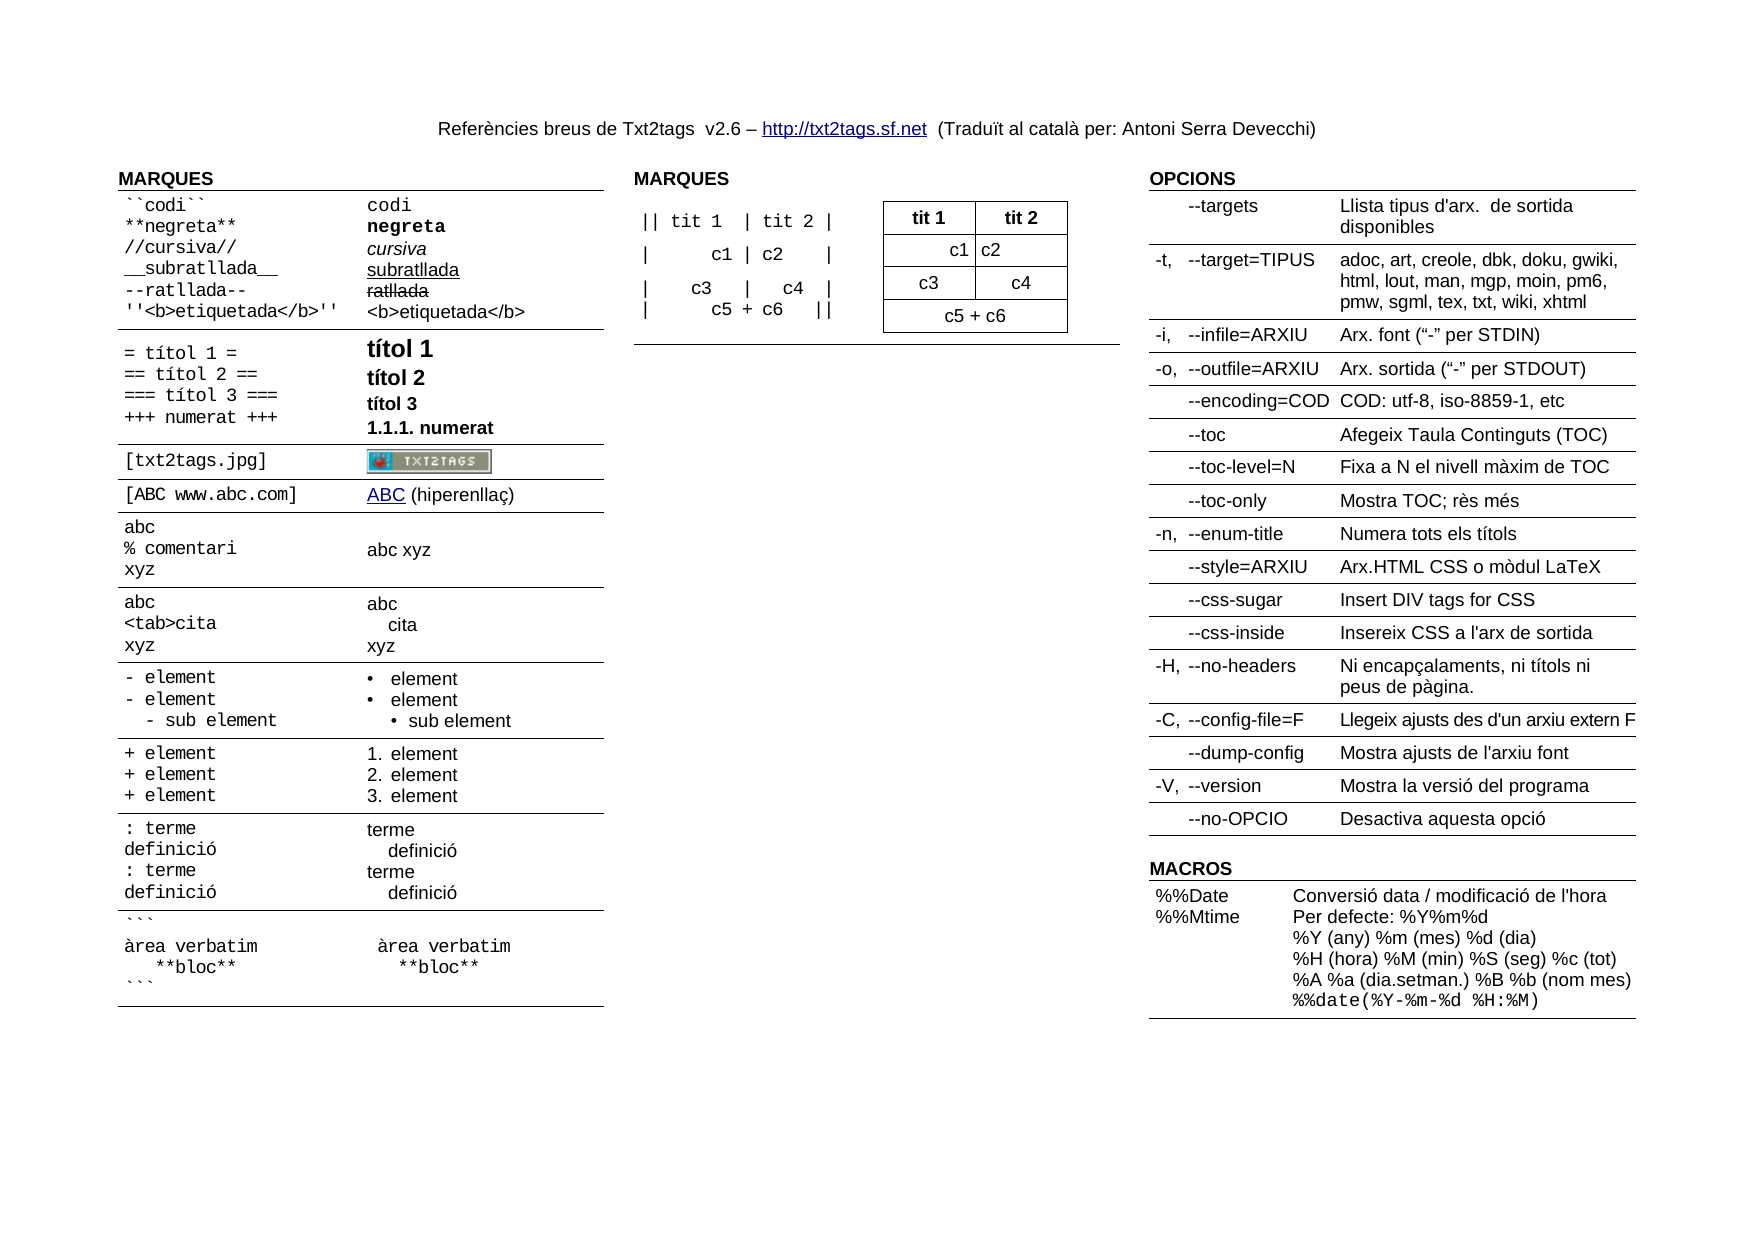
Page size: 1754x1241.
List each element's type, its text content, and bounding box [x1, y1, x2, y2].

table_cell Conversió data / modificació de l'hora Per defecte: %Y%m%d %Y (any) %m (mes) %d (dia) %H (hora) %M (min) %S (seg) %c (tot) %A %a (dia.setman.) %B %b (nom mes) %%date(%Y-%m-%d %H:%M) [1287, 881, 1636, 1018]
table_cell ``codi`` **negreta** //cursiva// __subratllada__ --ratllada-- ''<b>etiquetada</b>'' [118, 191, 361, 329]
table_cell -i, [1149, 320, 1182, 352]
table_cell abc <tab>cita xyz [118, 588, 361, 662]
table_cell [1149, 737, 1182, 769]
table_cell %%Date %%Mtime [1149, 881, 1287, 1018]
table_header MACROS [1149, 859, 1636, 879]
table_cell Llista tipus d'arx. de sortida disponibles [1334, 191, 1636, 244]
picture [366, 449, 492, 474]
table_header tit 1 [884, 202, 975, 234]
table_cell c1 [884, 235, 975, 266]
table_cell : terme definició : terme definició [118, 814, 361, 910]
table_cell --no-headers [1182, 650, 1334, 703]
table_cell [361, 445, 604, 479]
table_cell [1149, 485, 1182, 517]
table_cell [txt2tags.jpg] [118, 445, 361, 479]
table_cell Arx. sortida (“-” per STDOUT) [1334, 353, 1636, 385]
table_cell [1149, 452, 1182, 484]
table_cell -o, [1149, 353, 1182, 385]
table_cell c4 [976, 267, 1067, 299]
table_cell --no-OPCIO [1182, 803, 1334, 835]
table_cell [1149, 419, 1182, 451]
table_cell -V, [1149, 770, 1182, 802]
table_cell [1149, 584, 1182, 616]
table_cell c5 + c6 [884, 300, 1067, 332]
table_cell -H, [1149, 650, 1182, 703]
table_header OPCIONS [1149, 169, 1636, 190]
table_header MARQUES [634, 169, 1120, 190]
table_cell Fixa a N el nivell màxim de TOC [1334, 452, 1636, 484]
table_cell --config-file=F [1182, 704, 1334, 736]
table_cell --infile=ARXIU [1182, 320, 1334, 352]
table_cell COD: utf-8, iso-8859-1, etc [1334, 386, 1636, 418]
table_cell Llegeix ajusts des d'un arxiu extern F [1334, 704, 1636, 736]
table_cell [1149, 803, 1182, 835]
table_cell --version [1182, 770, 1334, 802]
table_cell codi negreta cursiva subratllada ratllada <b>etiquetada</b> [361, 191, 604, 329]
table_cell --dump-config [1182, 737, 1334, 769]
table_cell --css-sugar [1182, 584, 1334, 616]
table_cell --toc-level=N [1182, 452, 1334, 484]
table_cell adoc, art, creole, dbk, doku, gwiki, html, lout, man, mgp, moin, pm6, pmw, sgml, tex, txt, wiki, xhtml [1334, 245, 1636, 319]
table_cell ABC (hiperenllaç) [361, 480, 604, 512]
table_cell [ABC www.abc.com] [118, 480, 361, 512]
table_cell = títol 1 = == títol 2 == === títol 3 === +++ numerat +++ [118, 330, 361, 444]
table_cell element element element [361, 739, 604, 813]
table_cell || tit 1 | tit 2 | | c1 | c2 | | c3 | c4 | | c5 + c6 || [634, 190, 877, 344]
table_cell --toc-only [1182, 485, 1334, 517]
table_cell títol 1 títol 2 títol 3 1.1.1. numerat [361, 330, 604, 444]
table_cell Mostra la versió del programa [1334, 770, 1636, 802]
table_cell --style=ARXIU [1182, 551, 1334, 583]
table_cell Arx. font (“-” per STDIN) [1334, 320, 1636, 352]
table_cell element element sub element [361, 663, 604, 738]
table_cell àrea verbatim **bloc** [361, 911, 604, 1006]
table_cell -C, [1149, 704, 1182, 736]
table_cell -t, [1149, 245, 1182, 319]
table_cell Desactiva aquesta opció [1334, 803, 1636, 835]
table_cell Mostra ajusts de l'arxiu font [1334, 737, 1636, 769]
table_cell [1149, 551, 1182, 583]
table_cell --targets [1182, 191, 1334, 244]
table_header tit 2 [976, 202, 1067, 234]
table_cell Arx.HTML CSS o mòdul LaTeX [1334, 551, 1636, 583]
table_cell c3 [884, 267, 975, 299]
table_cell --toc [1182, 419, 1334, 451]
table_cell [877, 190, 1120, 344]
table_header MARQUES [118, 169, 604, 190]
table_cell abc xyz [361, 513, 604, 587]
table_cell abc % comentari xyz [118, 513, 361, 587]
table_cell [1149, 617, 1182, 649]
table_cell abc cita xyz [361, 588, 604, 662]
table_cell [1149, 191, 1182, 244]
table_cell [1149, 386, 1182, 418]
table_cell Afegeix Taula Continguts (TOC) [1334, 419, 1636, 451]
table_cell --outfile=ARXIU [1182, 353, 1334, 385]
table_cell c2 [976, 235, 1067, 266]
table_cell --css-inside [1182, 617, 1334, 649]
table_cell Mostra TOC; rès més [1334, 485, 1636, 517]
table_cell --encoding=COD [1182, 386, 1334, 418]
table_cell Insereix CSS a l'arx de sortida [1334, 617, 1636, 649]
table_cell -n, [1149, 518, 1182, 550]
table_cell - element - element - sub element [118, 663, 361, 738]
table_cell --target=TIPUS [1182, 245, 1334, 319]
table_cell Insert DIV tags for CSS [1334, 584, 1636, 616]
table_cell Numera tots els títols [1334, 518, 1636, 550]
table_cell --enum-title [1182, 518, 1334, 550]
table_cell + element + element + element [118, 739, 361, 813]
table_cell terme definició terme definició [361, 814, 604, 910]
table_cell Ni encapçalaments, ni títols ni peus de pàgina. [1334, 650, 1636, 703]
table_cell ``` àrea verbatim **bloc** ``` [118, 911, 361, 1006]
